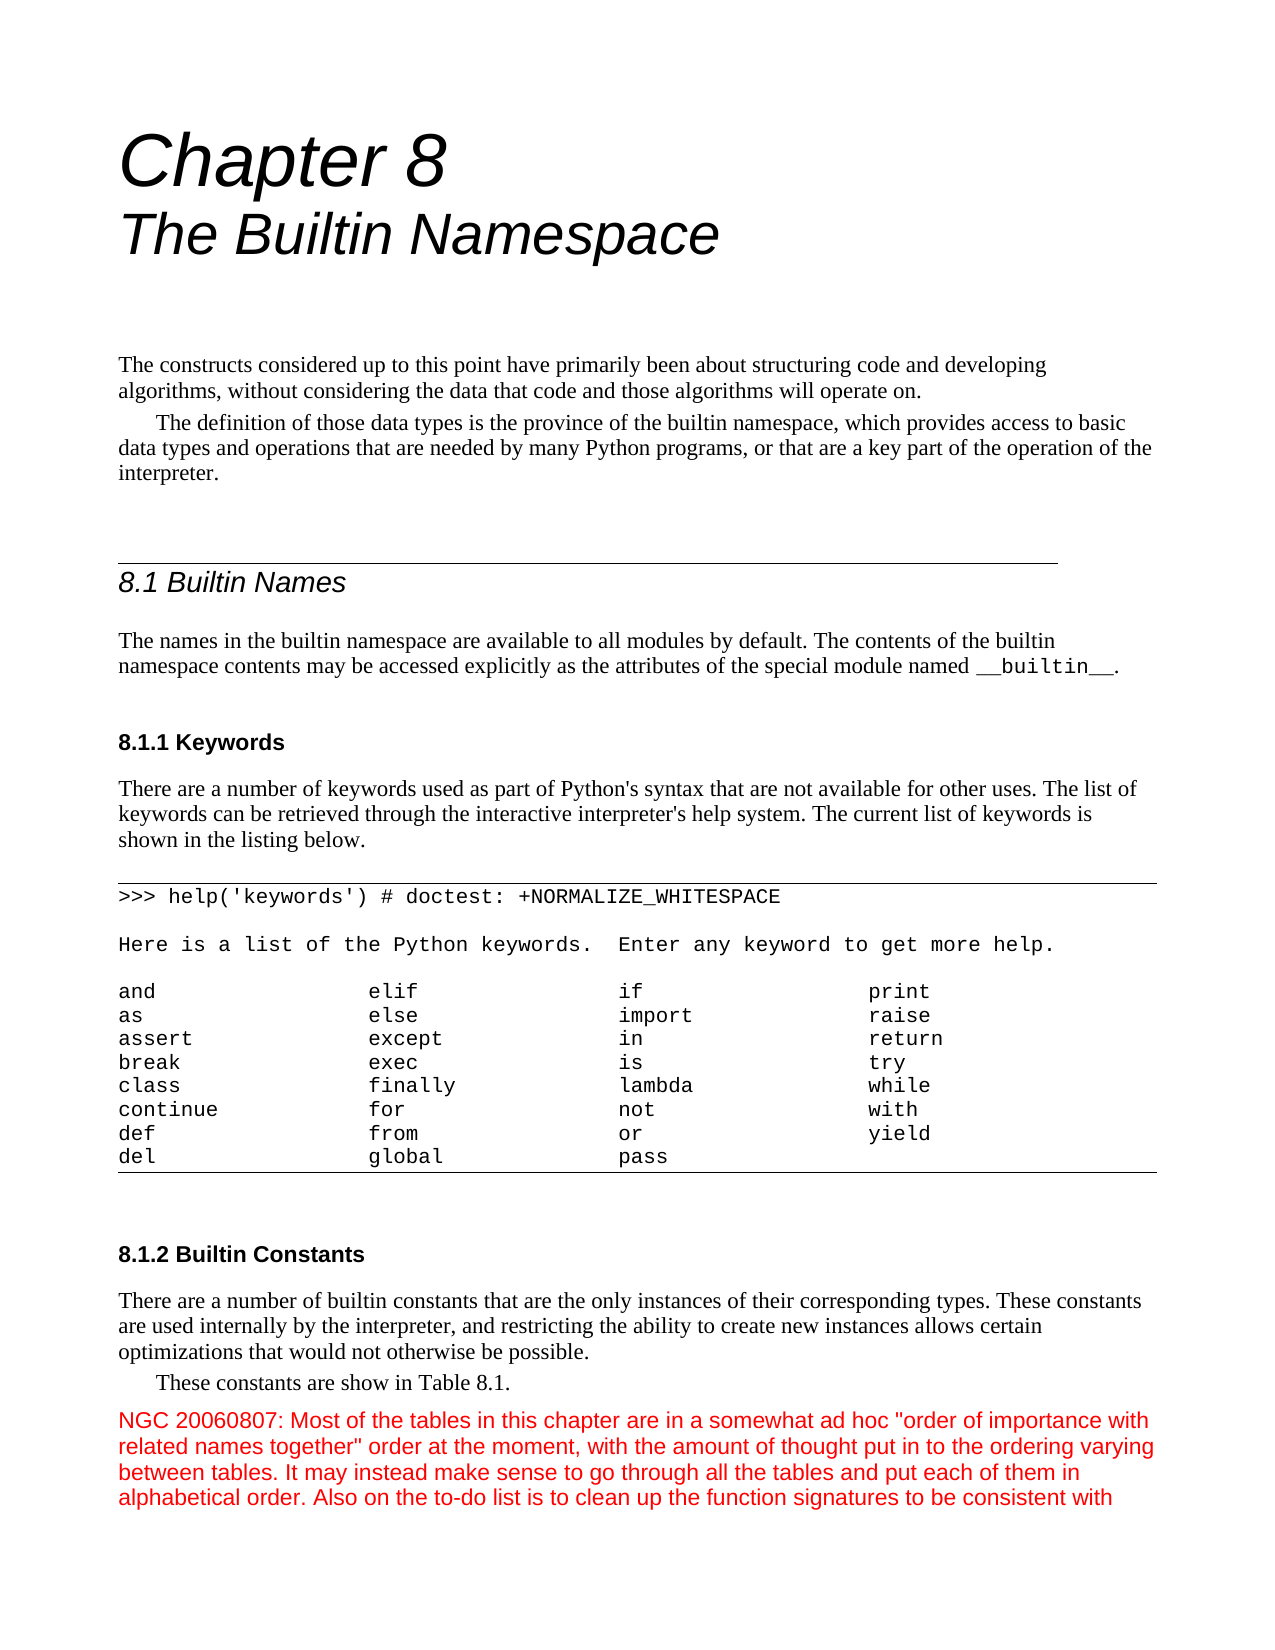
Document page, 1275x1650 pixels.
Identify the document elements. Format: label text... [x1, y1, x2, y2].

text def from or yield [118, 1123, 1157, 1146]
text These constants are show in Table 8.1. [118, 1370, 1157, 1396]
text del global pass [118, 1146, 1157, 1172]
text The names in the builtin namespace are available to all modules by default. The contents of the builtin namespace contents may be accessed explicitly as the attributes of the special module named __builtin__. [118, 628, 1157, 680]
text and elif if print [118, 981, 1157, 1004]
text class finally lambda while [118, 1076, 1157, 1099]
text The constructs considered up to this point have primarily been about structuring code and developing algorithms, without considering the data that code and those algorithms will operate on. [118, 352, 1157, 403]
text assert except in return [118, 1028, 1157, 1052]
subtitle 8.1 Builtin Names [118, 564, 1058, 599]
subtitle Chapter 8 [118, 118, 932, 202]
text break exec is try [118, 1052, 1157, 1076]
text There are a number of keywords used as part of Python's syntax that are not available for other uses. The list of keywords can be retrieved through the interactive interpreter's help system. The current list of keywords is shown in the listing below. [118, 776, 1157, 852]
text NGC 20060807: Most of the tables in this chapter are in a somewhat ad hoc "order of importance with related names together" order at the moment, with the amount of thought put in to the ordering varying between tables. It may instead make sense to go through all the tables and put each of them in alphabetical order. Also on the to-do list is to clean up the function signatures to be consistent with [118, 1408, 1157, 1511]
text Here is a list of the Python keywords. Enter any keyword to get more help. [118, 934, 1157, 957]
text The definition of those data types is the province of the builtin namespace, which provides access to basic data types and operations that are needed by many Python programs, or that are a key part of the operation of the interpreter. [118, 409, 1157, 486]
text >>> help('keywords') # doctest: +NORMALIZE_WHITESPACE [118, 884, 1157, 910]
text as else import raise [118, 1004, 1157, 1028]
subtitle 8.1.1 Keywords [118, 724, 1157, 755]
text continue for not with [118, 1099, 1157, 1123]
text There are a number of builtin constants that are the only instances of their corresponding types. These constants are used internally by the interpreter, and restricting the ability to create new instances allows certain optimizations that would not otherwise be possible. [118, 1288, 1157, 1364]
subtitle 8.1.2 Builtin Constants [118, 1236, 1157, 1267]
text The Builtin Namespace [118, 202, 1082, 267]
